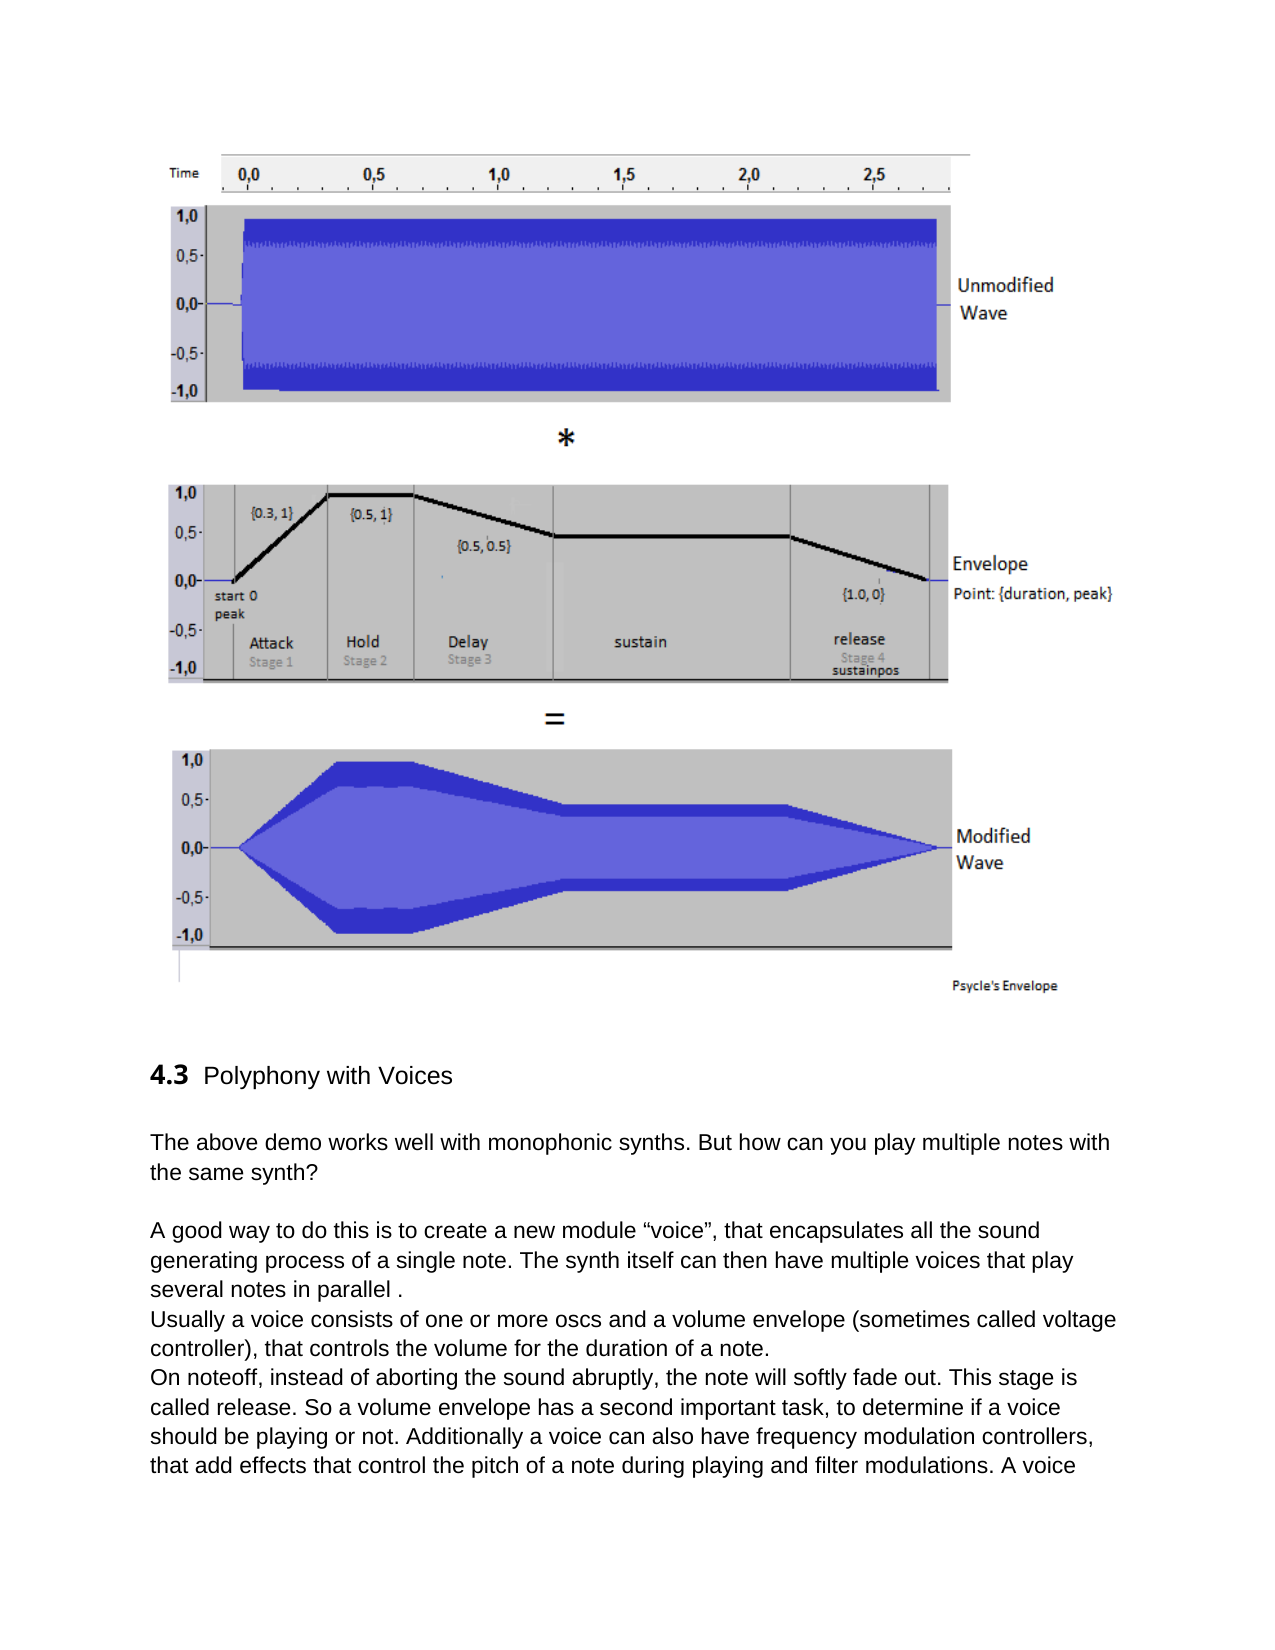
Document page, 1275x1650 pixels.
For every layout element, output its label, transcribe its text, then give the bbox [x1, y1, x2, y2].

text The above demo works well with monophonic synths. But how can you play multiple notes with the same synth? [150, 1130, 1125, 1185]
picture [153, 153, 1116, 1018]
text 4.3 Polyphony with Voices [150, 1056, 1125, 1093]
text A good way to do this is to create a new module “voice”, that encapsulates all the sound generating process of a single note. The synth itself can then have multiple voices that play several notes in parallel . [150, 1218, 1125, 1302]
text Usually a voice consists of one or more oscs and a volume envelope (sometimes called voltage controller), that controls the volume for the duration of a note. [150, 1306, 1125, 1361]
text On noteoff, instead of aborting the sound abruptly, the note will softly fade out. This stage is called release. So a volume envelope has a second important task, to determine if a voice should be playing or not. Additionally a voice can also have frequency modulation controllers, that add effects that control the pitch of a note during playing and filter modulations. A voice [150, 1365, 1125, 1479]
